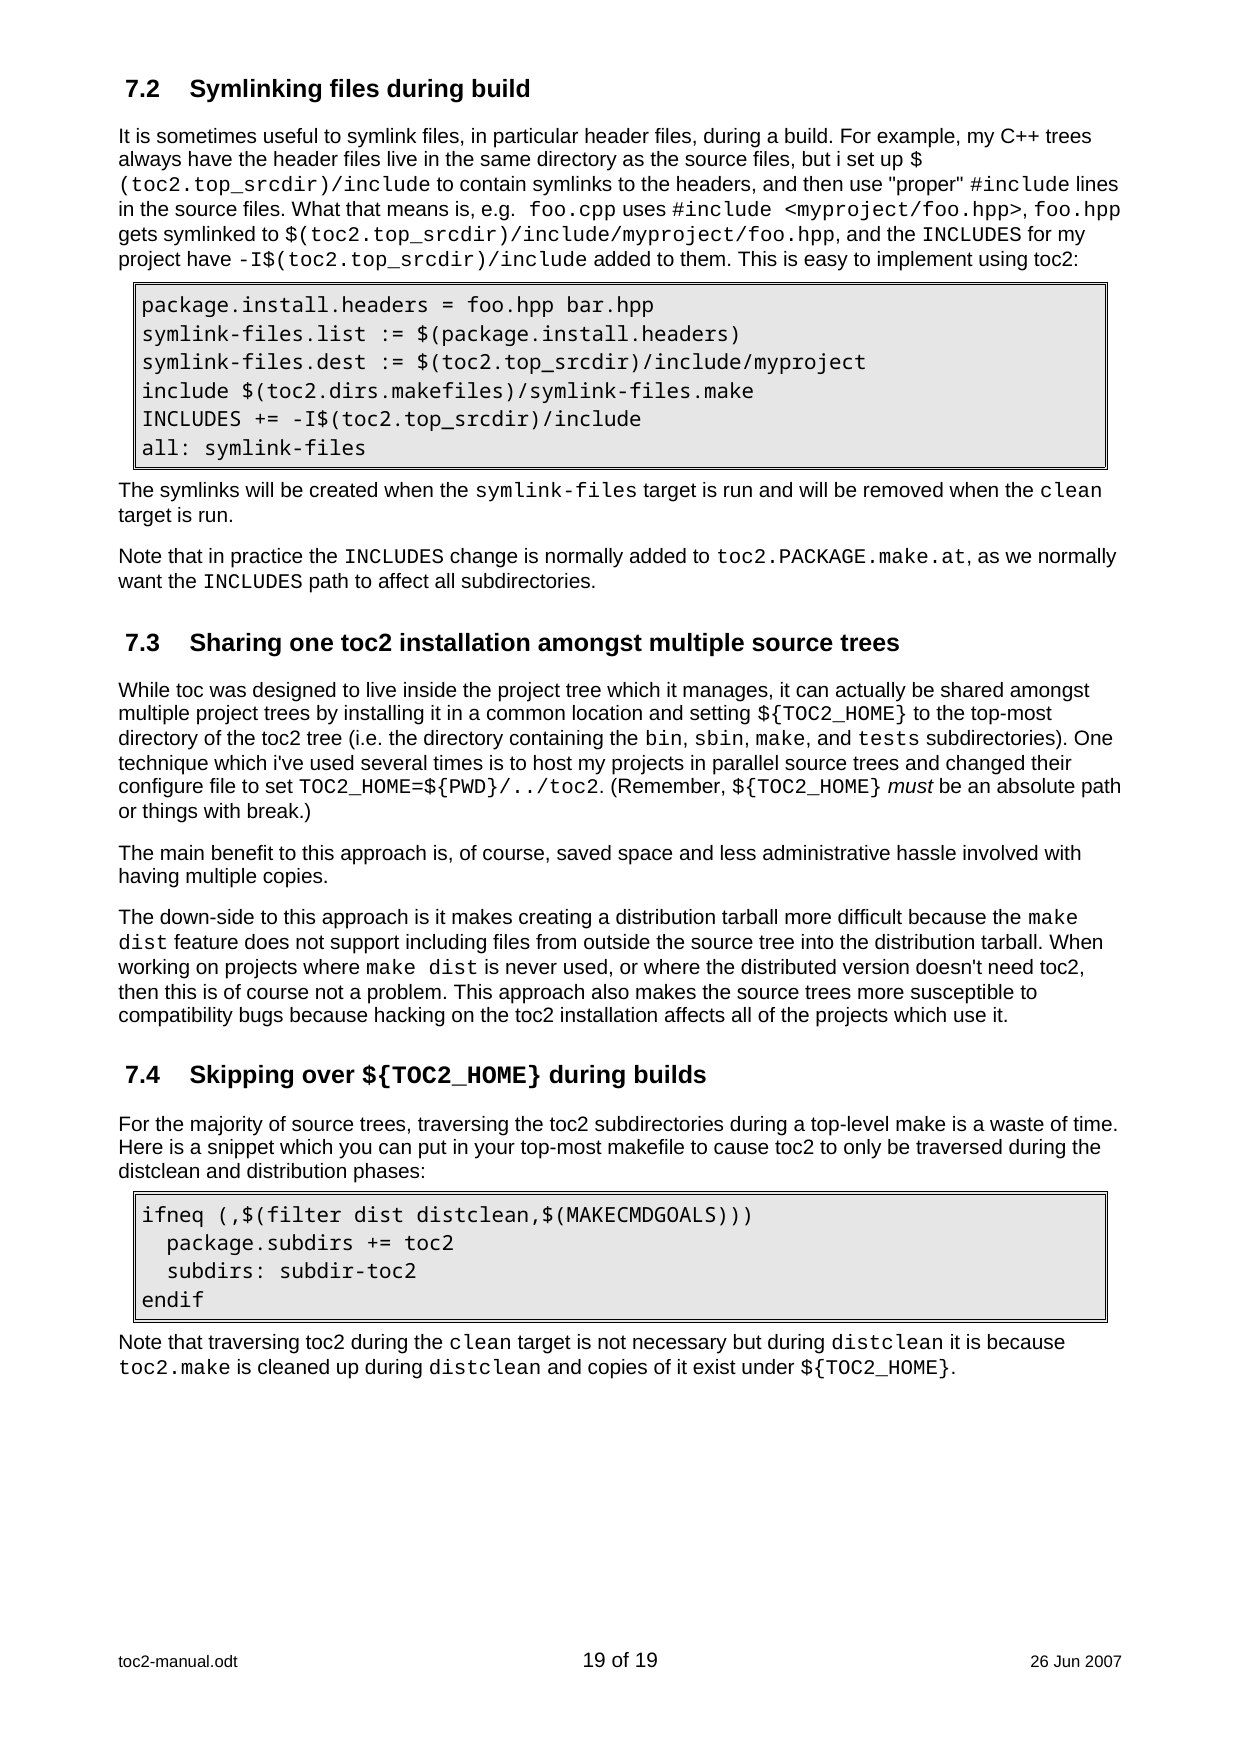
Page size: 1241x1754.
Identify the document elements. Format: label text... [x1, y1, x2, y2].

subtitle Skipping over ${TOC2_HOME} during builds [118, 1061, 1122, 1091]
text INCLUDES += -I$(toc2.top_srcdir)/include [136, 396, 1105, 424]
text Note that in practice the INCLUDES change is normally added to toc2.PACKAGE.make.at, as we normally want the INCLUDES path to affect all subdirectories. [118, 544, 1122, 595]
text subdirs: subdir-toc2 [136, 1248, 1105, 1277]
text all: symlink-files [136, 424, 1105, 467]
text endif [136, 1277, 1105, 1319]
text symlink-files.dest := $(toc2.top_srcdir)/include/myproject [136, 339, 1105, 367]
text It is sometimes useful to symlink files, in particular header files, during a build. For example, my C++ trees always have the header files live in the same directory as the source files, but i set up $(toc2.top_srcdir)/include to contain symlinks to the headers, and then use "proper" #include lines in the source files. What that means is, e.g. foo.cpp uses #include <myproject/foo.hpp>, foo.hpp gets symlinked to $(toc2.top_srcdir)/include/myproject/foo.hpp, and the INCLUDES for my project have -I$(toc2.top_srcdir)/include added to them. This is easy to implement using toc2: [118, 124, 1122, 273]
text include $(toc2.dirs.makefiles)/symlink-files.make [136, 367, 1105, 396]
text ifneq (,$(filter dist distclean,$(MAKECMDGOALS))) [136, 1195, 1105, 1220]
text package.subdirs += toc2 [136, 1220, 1105, 1248]
text For the majority of source trees, traversing the toc2 subdirectories during a top-level make is a waste of time. Here is a snippet which you can put in your top-most makefile to cause toc2 to only be traversed during the distclean and distribution phases: [118, 1113, 1122, 1182]
text package.install.headers = foo.hpp bar.hpp [136, 285, 1105, 311]
text Note that traversing toc2 during the clean target is not necessary but during distclean it is because toc2.make is cleaned up during distclean and copies of it exist under ${TOC2_HOME}. [118, 1331, 1122, 1381]
subtitle Sharing one toc2 installation amongst multiple source trees [118, 629, 1122, 657]
text The down-side to this approach is it makes creating a distribution tarball more difficult because the make dist feature does not support including files from outside the source tree into the distribution tarball. When working on projects where make dist is never used, or where the distributed version doesn't need toc2, then this is of course not a problem. This approach also makes the source trees more susceptible to compatibility bugs because hacking on the toc2 installation affects all of the projects which use it. [118, 905, 1122, 1027]
text symlink-files.list := $(package.install.headers) [136, 311, 1105, 339]
text While toc was designed to live inside the project tree which it manages, it can actually be shared amongst multiple project trees by installing it in a common location and setting ${TOC2_HOME} to the top-most directory of the toc2 tree (i.e. the directory containing the bin, sbin, make, and tests subdirectories). One technique which i've used several times is to host my projects in parallel source trees and changed their configure file to set TOC2_HOME=${PWD}/../toc2. (Remember, ${TOC2_HOME} must be an absolute path or things with break.) [118, 678, 1122, 823]
subtitle Symlinking files during build [118, 75, 1122, 103]
text The main benefit to this approach is, of course, saved space and less administrative hassle involved with having multiple copies. [118, 841, 1122, 887]
text The symlinks will be created when the symlink-files target is run and will be removed when the clean target is run. [118, 478, 1122, 527]
